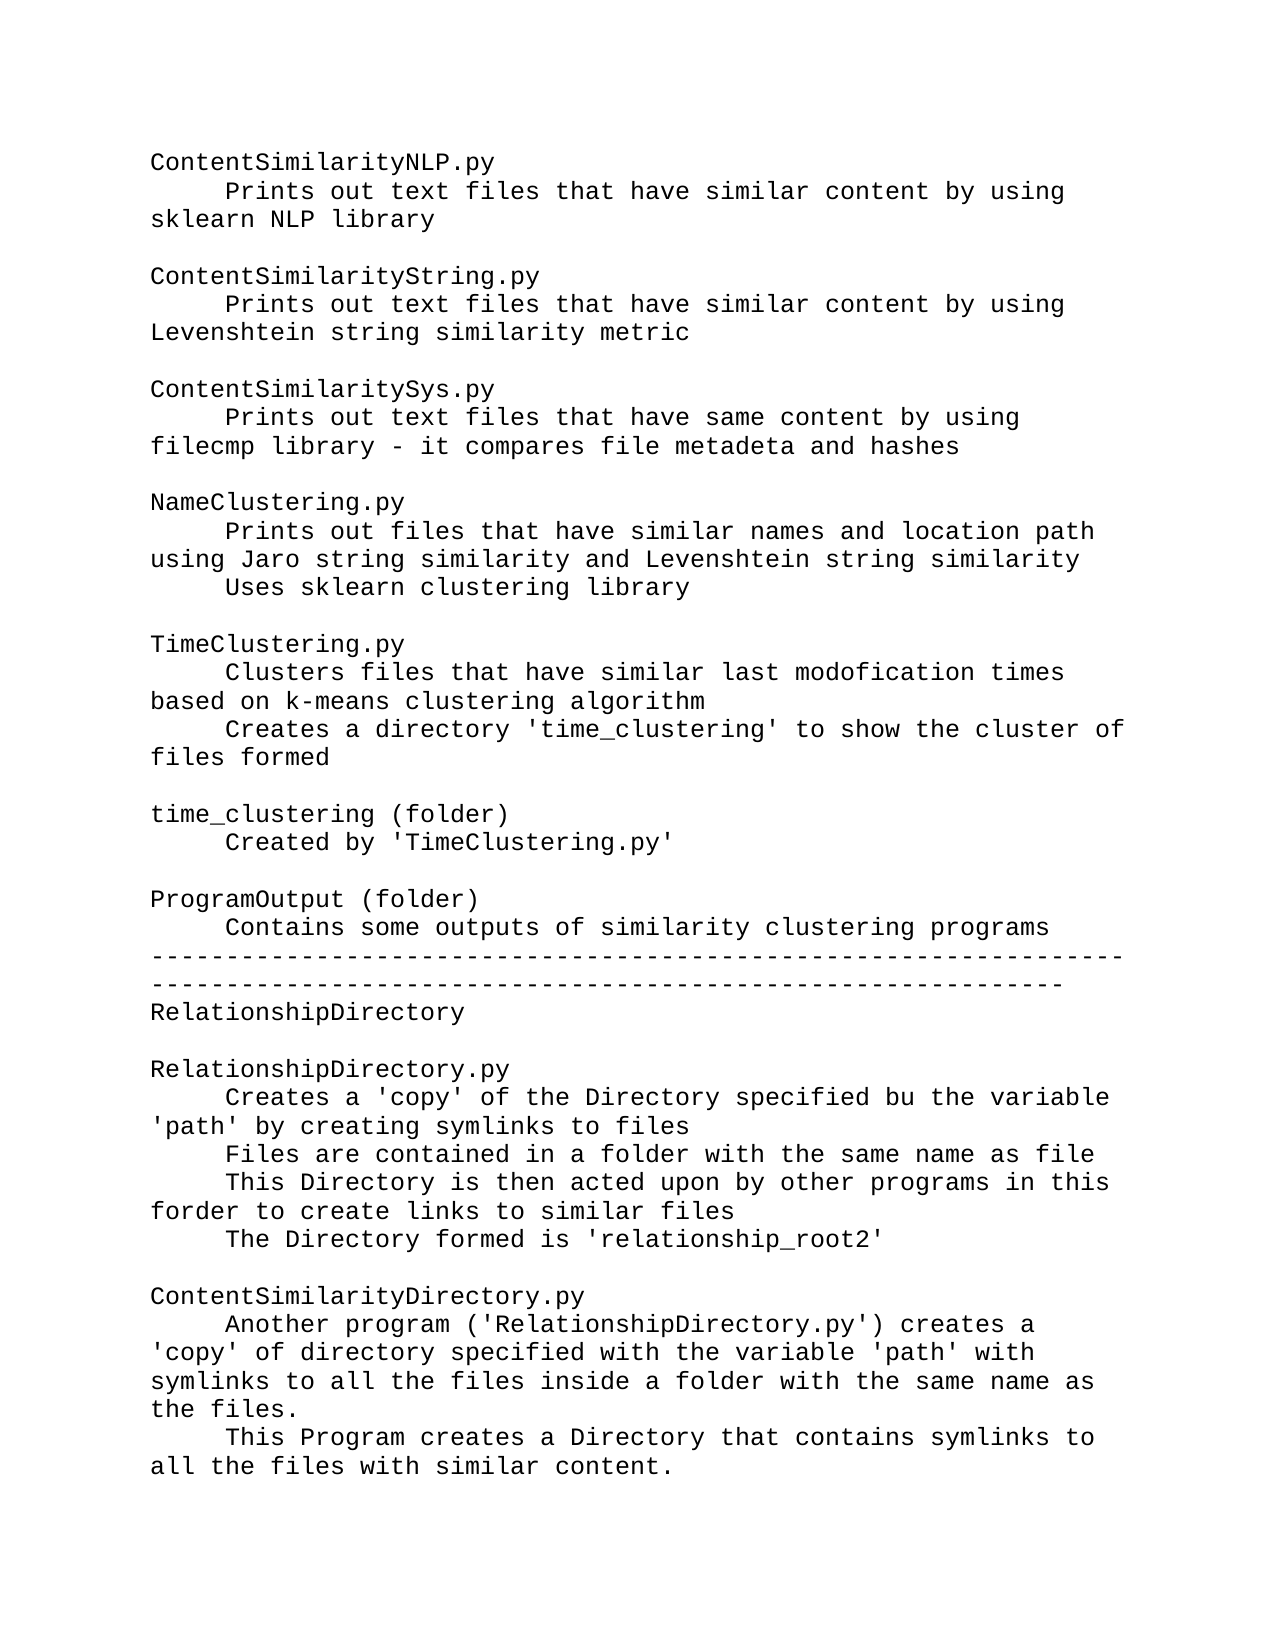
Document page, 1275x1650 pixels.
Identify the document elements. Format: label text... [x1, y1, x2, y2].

text Prints out text files that have same content by using filecmp library - it compares file metadeta and hashes [150, 405, 1125, 462]
text ContentSimilarityNLP.py [150, 150, 1125, 178]
text TimeClustering.py [150, 632, 1125, 660]
text Prints out text files that have similar content by using Levenshtein string similarity metric [150, 292, 1125, 348]
text time_clustering (folder) [150, 802, 1125, 830]
text The Directory formed is 'relationship_root2' [150, 1227, 1125, 1255]
text This Program creates a Directory that contains symlinks to all the files with similar content. [150, 1425, 1125, 1482]
text Uses sklearn clustering library [150, 575, 1125, 603]
text ContentSimilarityString.py [150, 263, 1125, 292]
text ------------------------------------------------------------------------------------------------------------------------------ [150, 943, 1125, 1000]
text Creates a 'copy' of the Directory specified bu the variable 'path' by creating symlinks to files [150, 1085, 1125, 1142]
text This Directory is then acted upon by other programs in this forder to create links to similar files [150, 1170, 1125, 1227]
text RelationshipDirectory [150, 1000, 1125, 1028]
text Another program ('RelationshipDirectory.py') creates a 'copy' of directory specified with the variable 'path' with symlinks to all the files inside a folder with the same name as the files. [150, 1312, 1125, 1425]
text NameClustering.py [150, 490, 1125, 518]
text ContentSimilaritySys.py [150, 377, 1125, 405]
text Files are contained in a folder with the same name as file [150, 1142, 1125, 1170]
text RelationshipDirectory.py [150, 1057, 1125, 1085]
text ProgramOutput (folder) [150, 887, 1125, 915]
text Contains some outputs of similarity clustering programs [150, 915, 1125, 943]
text Creates a directory 'time_clustering' to show the cluster of files formed [150, 717, 1125, 773]
text Clusters files that have similar last modofication times based on k-means clustering algorithm [150, 660, 1125, 717]
text Created by 'TimeClustering.py' [150, 830, 1125, 858]
text Prints out text files that have similar content by using sklearn NLP library [150, 178, 1125, 235]
text ContentSimilarityDirectory.py [150, 1283, 1125, 1312]
text Prints out files that have similar names and location path using Jaro string similarity and Levenshtein string similarity [150, 518, 1125, 575]
